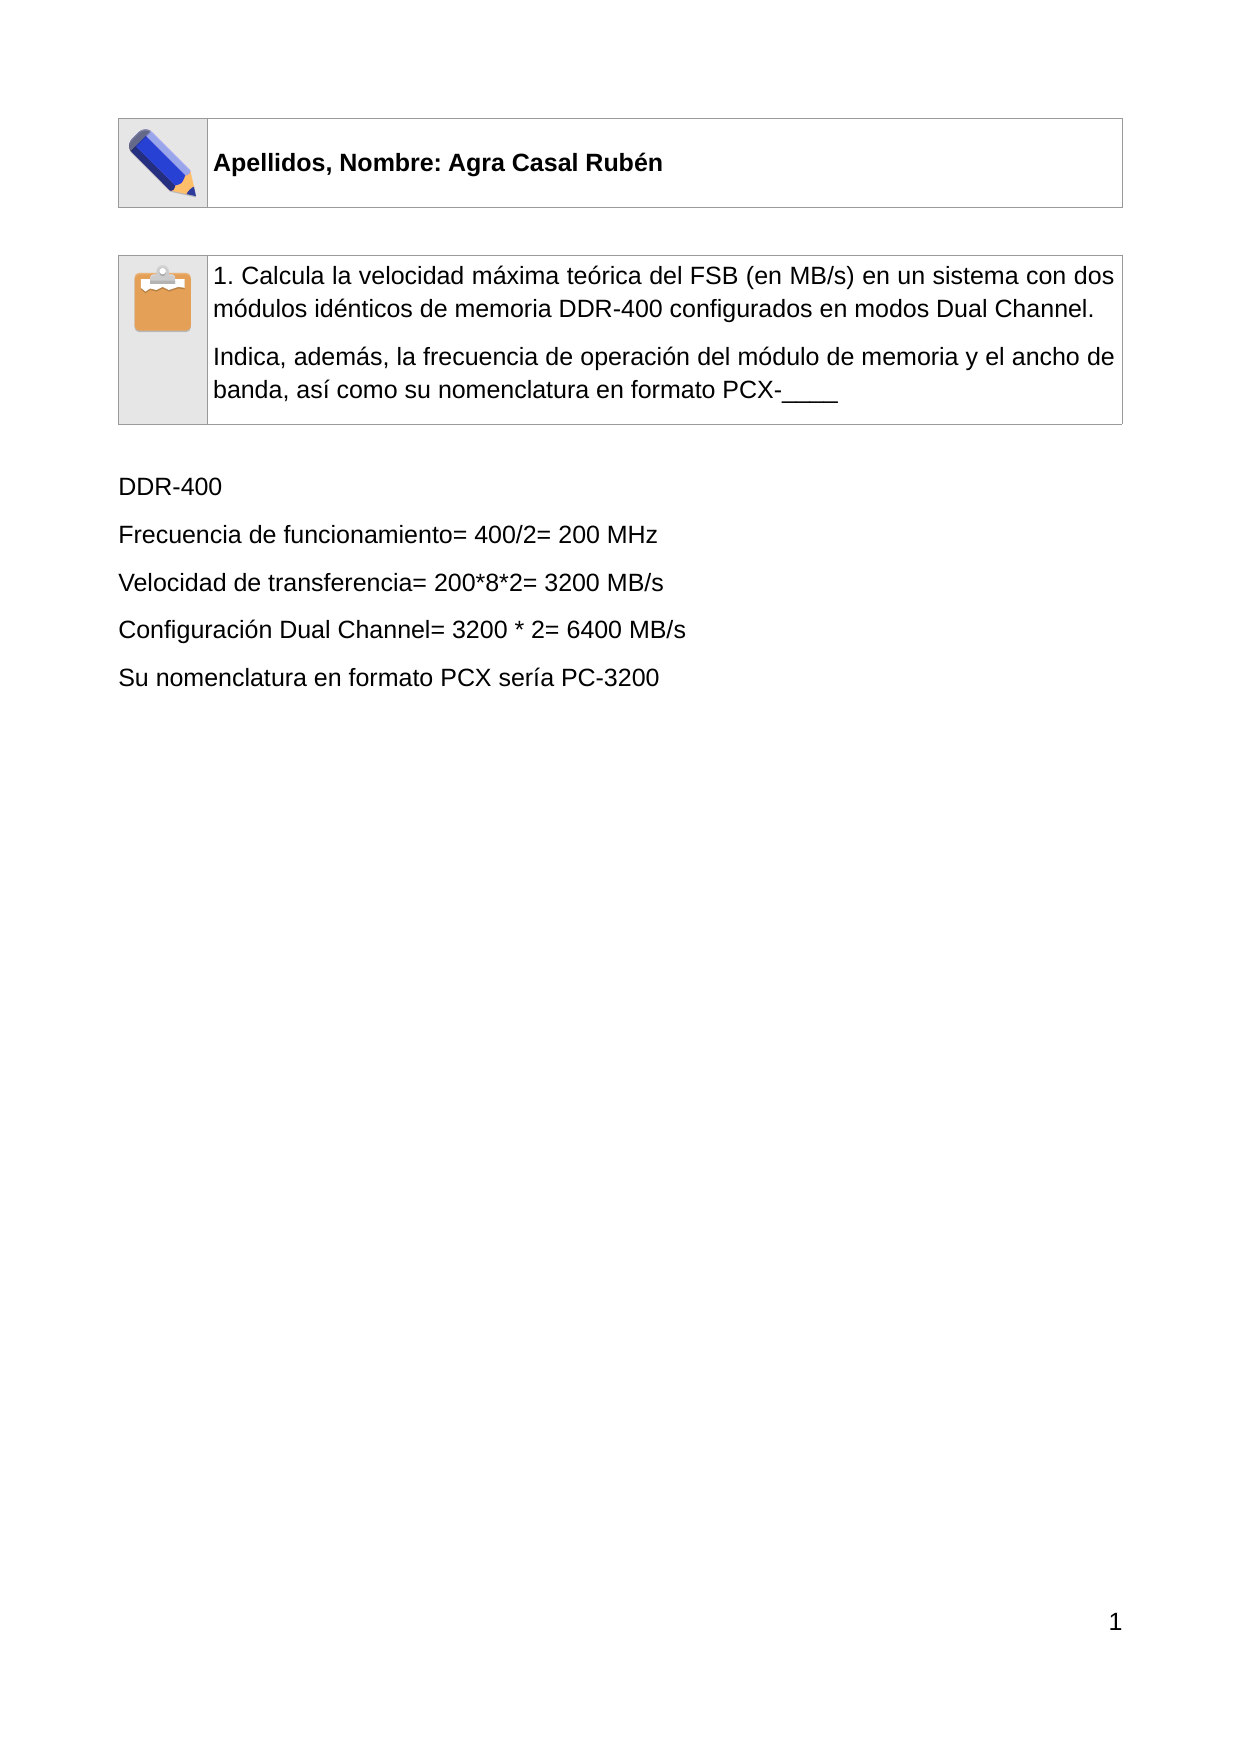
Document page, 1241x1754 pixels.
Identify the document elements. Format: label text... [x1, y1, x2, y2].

text Configuración Dual Channel= 3200 * 2= 6400 MB/s [118, 616, 1122, 644]
table_header [119, 119, 207, 207]
text Velocidad de transferencia= 200*8*2= 3200 MB/s [118, 568, 1122, 596]
text Su nomenclatura en formato PCX sería PC-3200 [118, 663, 1122, 692]
table_header [119, 256, 207, 424]
table_header Apellidos, Nombre: Agra Casal Rubén [208, 119, 1122, 207]
text DDR-400 [118, 472, 1122, 501]
text Frecuencia de funcionamiento= 400/2= 200 MHz [118, 520, 1122, 549]
table_header 1. Calcula la velocidad máxima teórica del FSB (en MB/s) en un sistema con dos módulos idénticos de memoria DDR-400 configurados en modos Dual Channel. Indica, además, la frecuencia de operación del módulo de memoria y el ancho de banda, así como su nomenclatura en formato PCX-____ [208, 256, 1122, 424]
